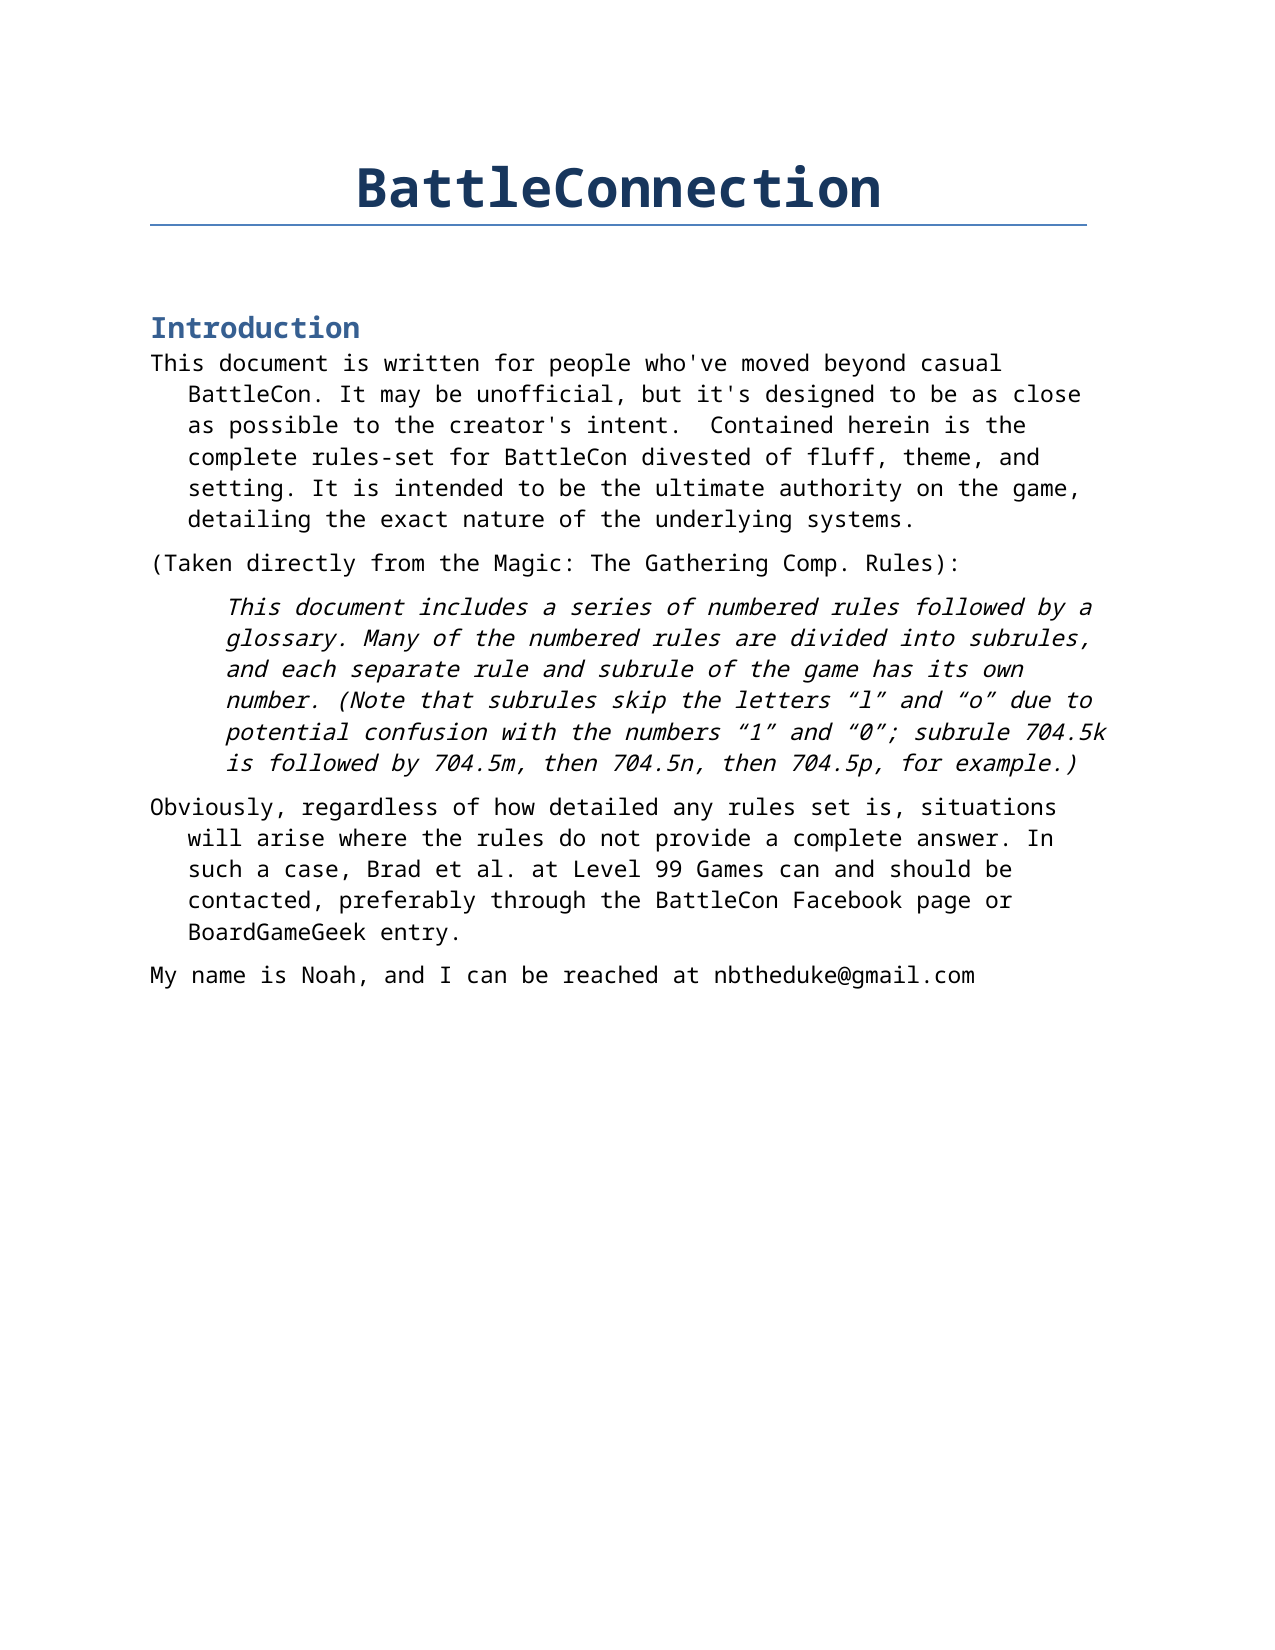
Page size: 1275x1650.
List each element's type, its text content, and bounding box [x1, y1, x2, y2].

title BattleConnection [150, 150, 1087, 224]
text (Taken directly from the Magic: The Gathering Comp. Rules): [150, 547, 1087, 578]
text Obviously, regardless of how detailed any rules set is, situations will arise where the rules do not provide a complete answer. In such a case, Brad et al. at Level 99 Games can and should be contacted, preferably through the BattleCon Facebook page or BoardGameGeek entry. [150, 791, 1087, 947]
subtitle Introduction [150, 307, 1087, 347]
text My name is Noah, and I can be reached at nbtheduke@gmail.com [150, 959, 1087, 991]
text This document is written for people who've moved beyond casual BattleCon. It may be unofficial, but it's designed to be as close as possible to the creator's intent. Contained herein is the complete rules-set for BattleCon divested of fluff, theme, and setting. It is intended to be the ultimate authority on the game, detailing the exact nature of the underlying systems. [150, 347, 1087, 534]
text This document includes a series of numbered rules followed by a glossary. Many of the numbered rules are divided into subrules, and each separate rule and subrule of the game has its own number. (Note that subrules skip the letters “l” and “o” due to potential confusion with the numbers “1” and “0”; subrule 704.5k is followed by 704.5m, then 704.5n, then 704.5p, for example.) [225, 591, 1125, 778]
